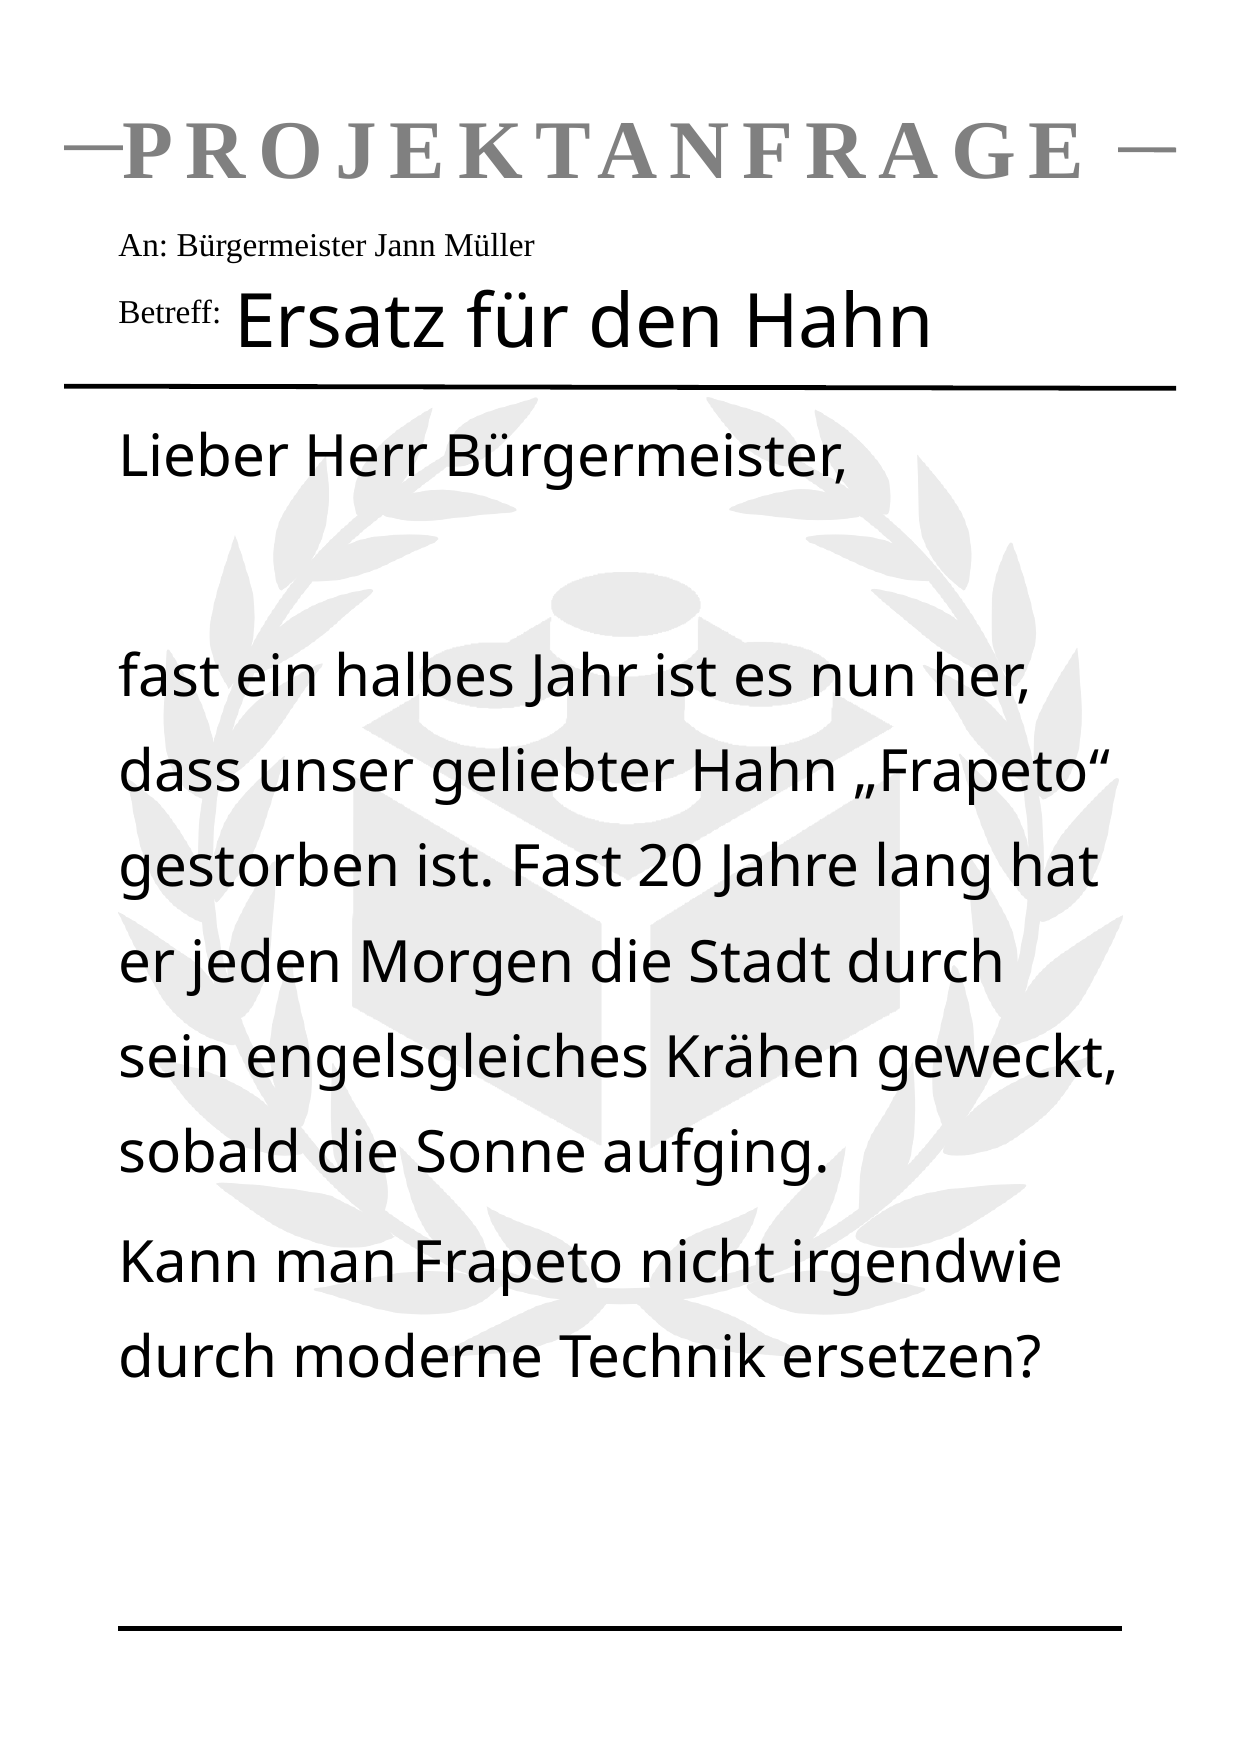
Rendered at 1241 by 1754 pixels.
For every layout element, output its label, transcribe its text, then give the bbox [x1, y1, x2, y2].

text Betreff: [757, 322, 784, 331]
text Kann man Frapeto nicht irgendwie durch moderne Technik ersetzen? [118, 1357, 1122, 1395]
text Betreff: [628, 293, 750, 331]
text Betreff: [757, 293, 784, 316]
text Betreff: [481, 293, 622, 331]
text Betreff: [248, 293, 477, 331]
text Betreff: [900, 312, 921, 331]
text Betreff: [646, 311, 667, 323]
text Betreff: [853, 293, 1122, 331]
text Betreff: [118, 293, 241, 331]
text Betreff: [791, 293, 846, 331]
text Betreff: [853, 312, 874, 331]
text Betreff: [690, 312, 711, 331]
text Betreff: [599, 312, 621, 331]
